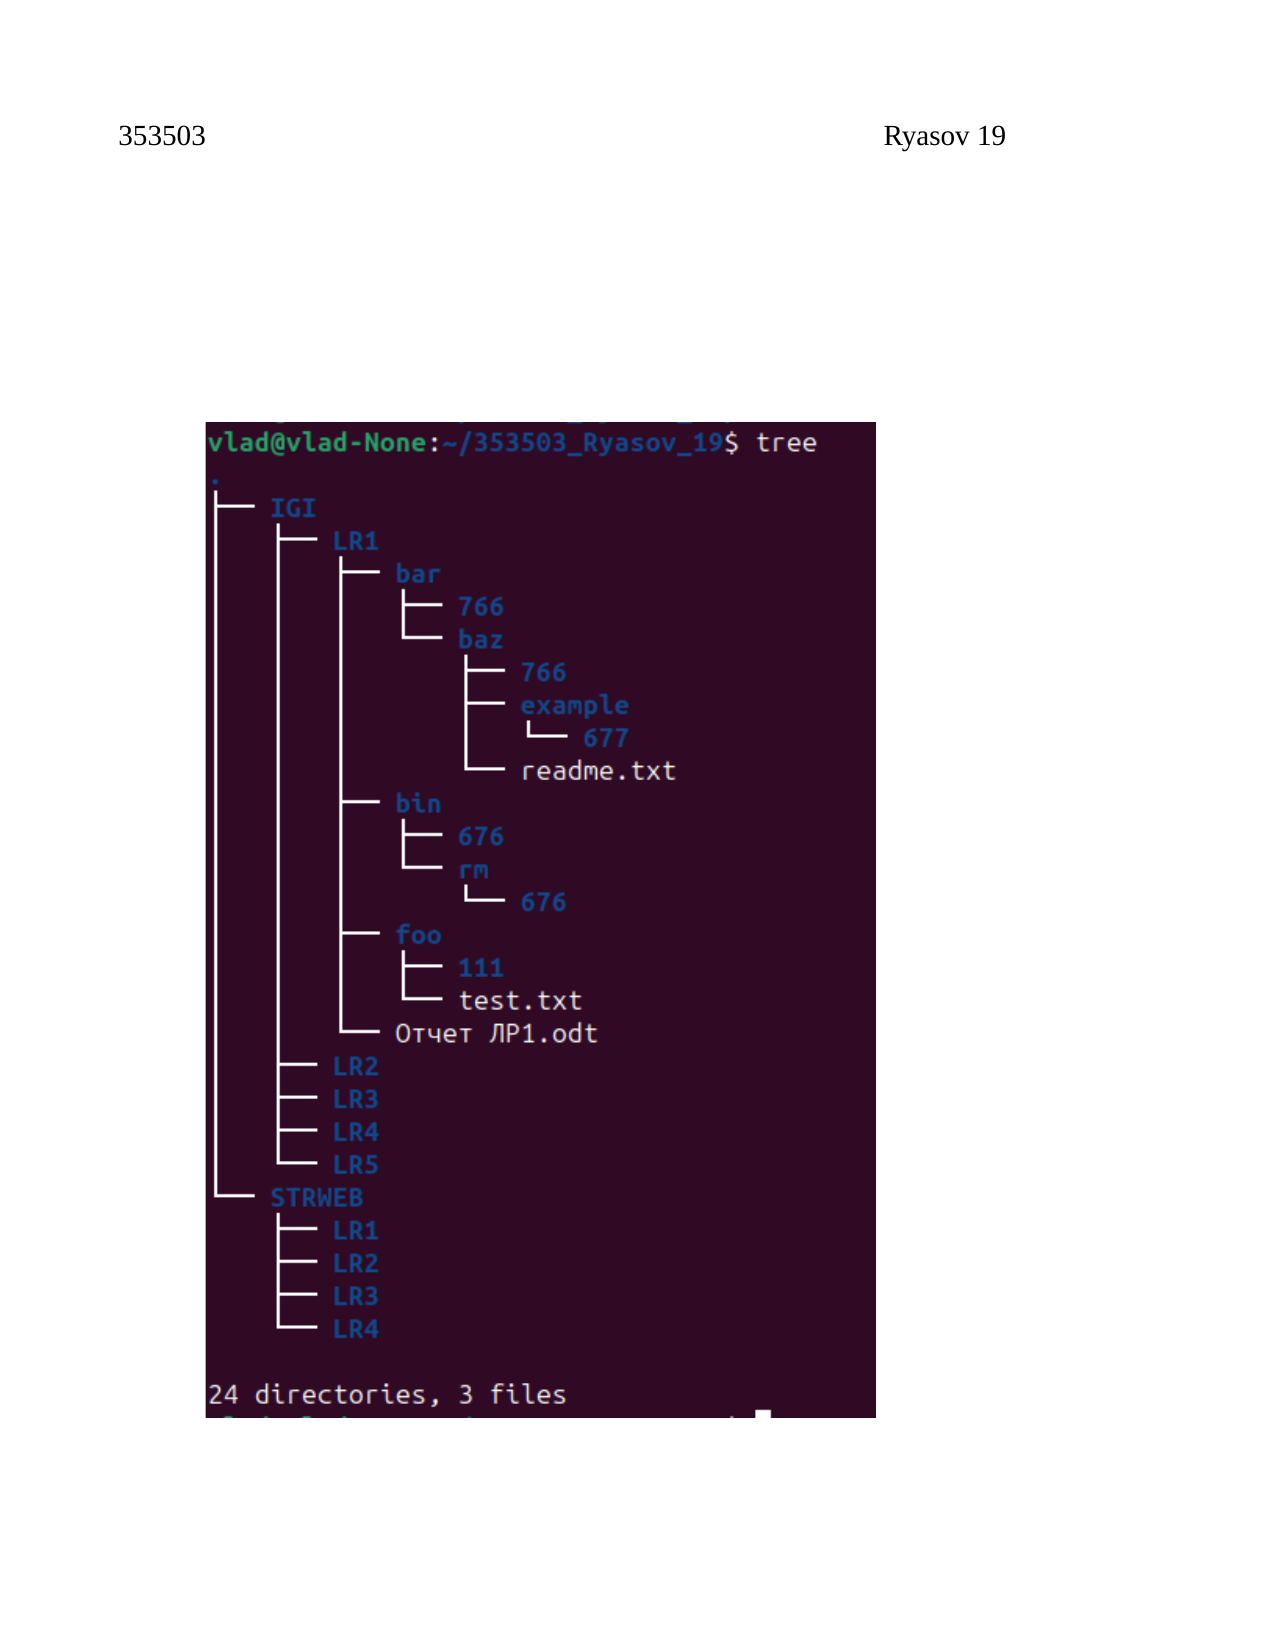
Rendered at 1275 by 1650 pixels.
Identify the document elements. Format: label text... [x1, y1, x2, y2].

picture [205, 422, 876, 1418]
text 353503 Ryasov 19 [118, 118, 1157, 1418]
